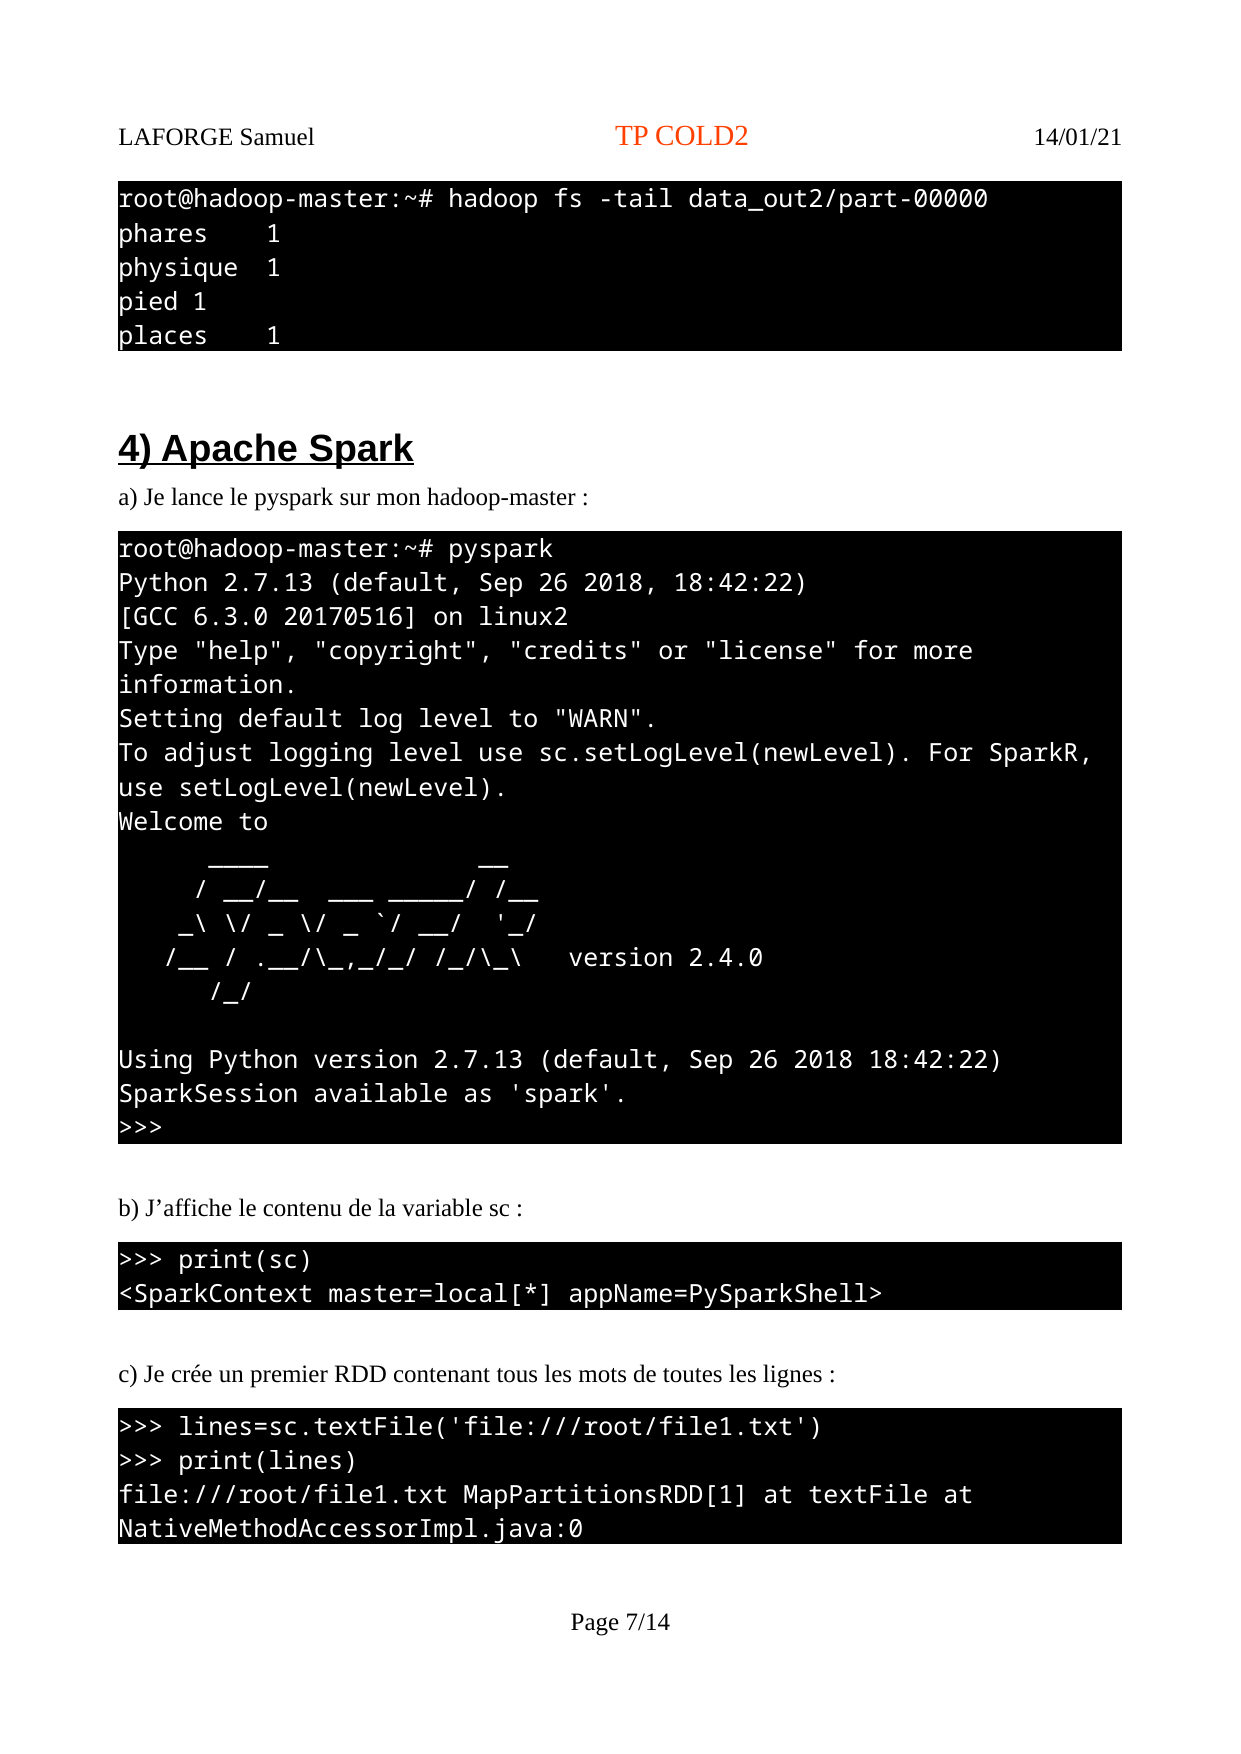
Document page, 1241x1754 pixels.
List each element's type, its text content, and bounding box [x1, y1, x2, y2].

text >>> [118, 1110, 1122, 1144]
text SparkSession available as 'spark'. [118, 1076, 1122, 1110]
text b) J’affiche le contenu de la variable sc : [118, 1193, 1122, 1222]
text physique 1 [118, 249, 1122, 283]
text <SparkContext master=local[*] appName=PySparkShell> [118, 1276, 1122, 1310]
text file:///root/file1.txt MapPartitionsRDD[1] at textFile at NativeMethodAccessorImpl.java:0 [118, 1476, 1122, 1544]
text To adjust logging level use sc.setLogLevel(newLevel). For SparkR, use setLogLevel(newLevel). [118, 735, 1122, 803]
text Welcome to [118, 803, 1122, 837]
text pied 1 [118, 283, 1122, 317]
text root@hadoop-master:~# pyspark [118, 531, 1122, 565]
text /__ / .__/\_,_/_/ /_/\_\ version 2.4.0 [118, 939, 1122, 973]
text ____ __ [118, 837, 1122, 871]
text root@hadoop-master:~# hadoop fs -tail data_out2/part-00000 [118, 181, 1122, 215]
text phares 1 [118, 215, 1122, 249]
text Setting default log level to "WARN". [118, 701, 1122, 735]
text c) Je crée un premier RDD contenant tous les mots de toutes les lignes : [118, 1359, 1122, 1388]
text >>> print(lines) [118, 1442, 1122, 1476]
text a) Je lance le pyspark sur mon hadoop-master : [118, 482, 1122, 510]
subtitle 4) Apache Spark [118, 426, 1122, 469]
text [GCC 6.3.0 20170516] on linux2 [118, 599, 1122, 633]
text Type "help", "copyright", "credits" or "license" for more information. [118, 633, 1122, 701]
text >>> print(sc) [118, 1242, 1122, 1276]
text /_/ [118, 973, 1122, 1008]
text Using Python version 2.7.13 (default, Sep 26 2018 18:42:22) [118, 1042, 1122, 1076]
text / __/__ ___ _____/ /__ [118, 871, 1122, 905]
text _\ \/ _ \/ _ `/ __/ '_/ [118, 905, 1122, 939]
text >>> lines=sc.textFile('file:///root/file1.txt') [118, 1408, 1122, 1442]
text places 1 [118, 317, 1122, 351]
text Python 2.7.13 (default, Sep 26 2018, 18:42:22) [118, 565, 1122, 599]
